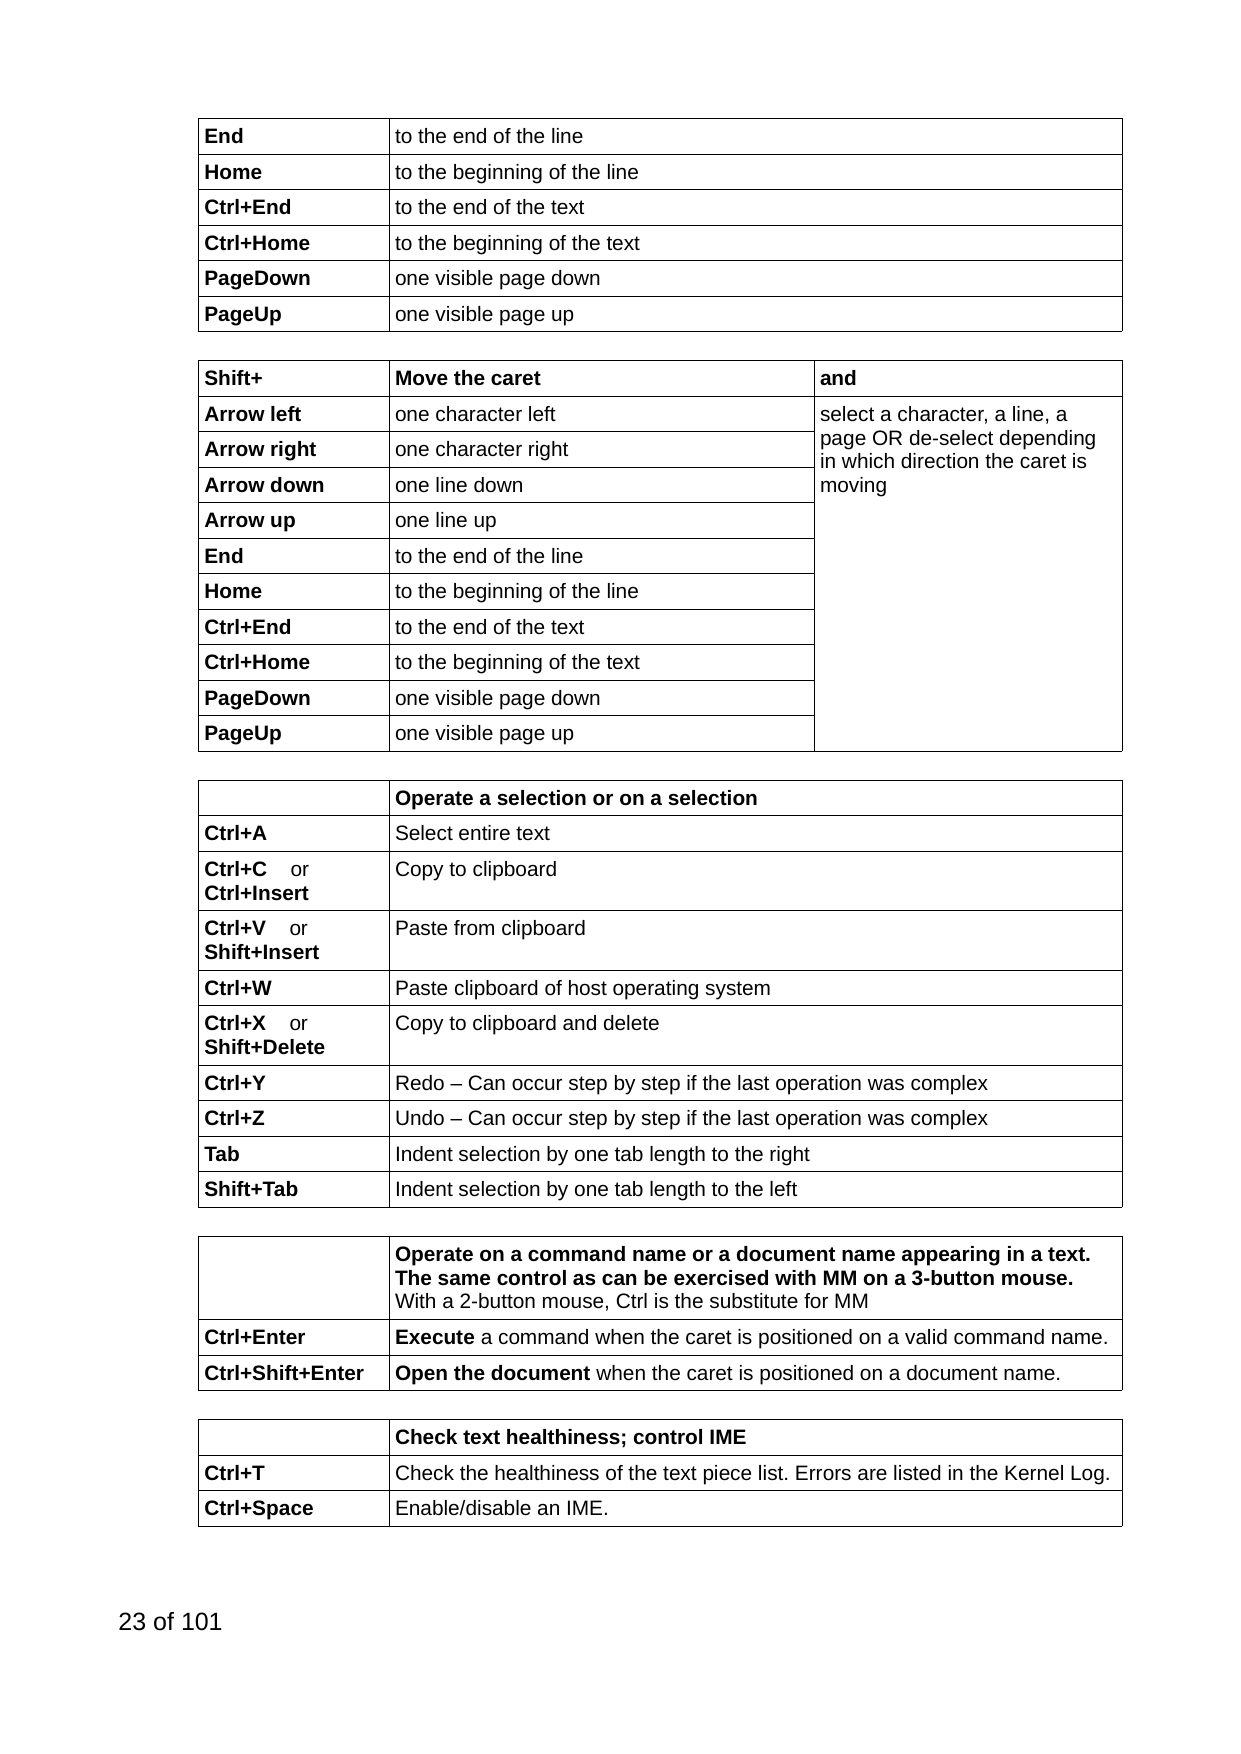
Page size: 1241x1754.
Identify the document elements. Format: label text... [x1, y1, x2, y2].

table_cell one visible page up [390, 297, 1122, 331]
table_cell Arrow up [199, 503, 389, 538]
table_cell PageUp [199, 716, 389, 751]
table_cell to the end of the text [390, 610, 814, 644]
table_cell PageUp [199, 297, 389, 331]
table_cell Open the document when the caret is positioned on a document name. [390, 1356, 1122, 1390]
table_header and [815, 361, 1122, 396]
table_cell Tab [199, 1137, 389, 1171]
table_header Operate on a command name or a document name appearing in a text. The same control as can be exercised with MM on a 3-button mouse. With a 2-button mouse, Ctrl is the substitute for MM [390, 1237, 1122, 1319]
table_cell Ctrl+V or Shift+Insert [199, 911, 389, 970]
table_cell to the end of the line [390, 539, 814, 573]
table_cell End [199, 539, 389, 573]
table_cell PageDown [199, 261, 389, 296]
table_cell Ctrl+Y [199, 1066, 389, 1100]
table_cell Ctrl+Home [199, 645, 389, 680]
table_cell one visible page down [390, 681, 814, 715]
table_cell PageDown [199, 681, 389, 715]
table_cell Paste from clipboard [390, 911, 1122, 970]
table_cell Indent selection by one tab length to the left [390, 1172, 1122, 1207]
table_cell Home [199, 155, 389, 189]
table_cell Ctrl+Space [199, 1491, 389, 1526]
table_cell Paste clipboard of host operating system [390, 971, 1122, 1005]
table_cell Execute a command when the caret is positioned on a valid command name. [390, 1320, 1122, 1354]
table_cell Check the healthiness of the text piece list. Errors are listed in the Kernel Log. [390, 1456, 1122, 1490]
table_cell select a character, a line, a page OR de-select depending in which direction the caret is moving [815, 397, 1122, 751]
table_cell one visible page up [390, 716, 814, 751]
table_cell Ctrl+W [199, 971, 389, 1005]
table_cell Indent selection by one tab length to the right [390, 1137, 1122, 1171]
table_cell Ctrl+Z [199, 1101, 389, 1136]
table_header Check text healthiness; control IME [390, 1420, 1122, 1454]
table_cell Ctrl+Home [199, 226, 389, 260]
table_cell to the end of the text [390, 190, 1122, 225]
table_cell to the beginning of the text [390, 226, 1122, 260]
table_cell one character left [390, 397, 814, 431]
table_cell to the beginning of the line [390, 574, 814, 609]
table_cell to the end of the line [390, 119, 1122, 154]
table_cell Copy to clipboard [390, 852, 1122, 910]
table_cell Ctrl+End [199, 190, 389, 225]
table_cell Arrow down [199, 468, 389, 502]
table_header Shift+ [199, 361, 389, 396]
table_cell Ctrl+T [199, 1456, 389, 1490]
table_cell Undo – Can occur step by step if the last operation was complex [390, 1101, 1122, 1136]
table_cell Ctrl+Shift+Enter [199, 1356, 389, 1390]
table_cell Ctrl+X or Shift+Delete [199, 1006, 389, 1065]
table_cell Home [199, 574, 389, 609]
table_cell Redo – Can occur step by step if the last operation was complex [390, 1066, 1122, 1100]
table_header [199, 1420, 389, 1454]
table_header [199, 1237, 389, 1319]
table_cell Ctrl+Enter [199, 1320, 389, 1354]
table_cell one visible page down [390, 261, 1122, 296]
table_header [199, 781, 389, 815]
table_cell Copy to clipboard and delete [390, 1006, 1122, 1065]
table_cell Shift+Tab [199, 1172, 389, 1207]
table_cell Ctrl+C or Ctrl+Insert [199, 852, 389, 910]
table_cell to the beginning of the line [390, 155, 1122, 189]
table_cell Arrow right [199, 432, 389, 467]
table_cell Arrow left [199, 397, 389, 431]
table_cell Ctrl+A [199, 816, 389, 851]
table_header Move the caret [390, 361, 814, 396]
table_cell one line down [390, 468, 814, 502]
table_cell End [199, 119, 389, 154]
table_cell one line up [390, 503, 814, 538]
table_cell one character right [390, 432, 814, 467]
table_cell to the beginning of the text [390, 645, 814, 680]
table_cell Select entire text [390, 816, 1122, 851]
table_cell Enable/disable an IME. [390, 1491, 1122, 1526]
table_header Operate a selection or on a selection [390, 781, 1122, 815]
table_cell Ctrl+End [199, 610, 389, 644]
